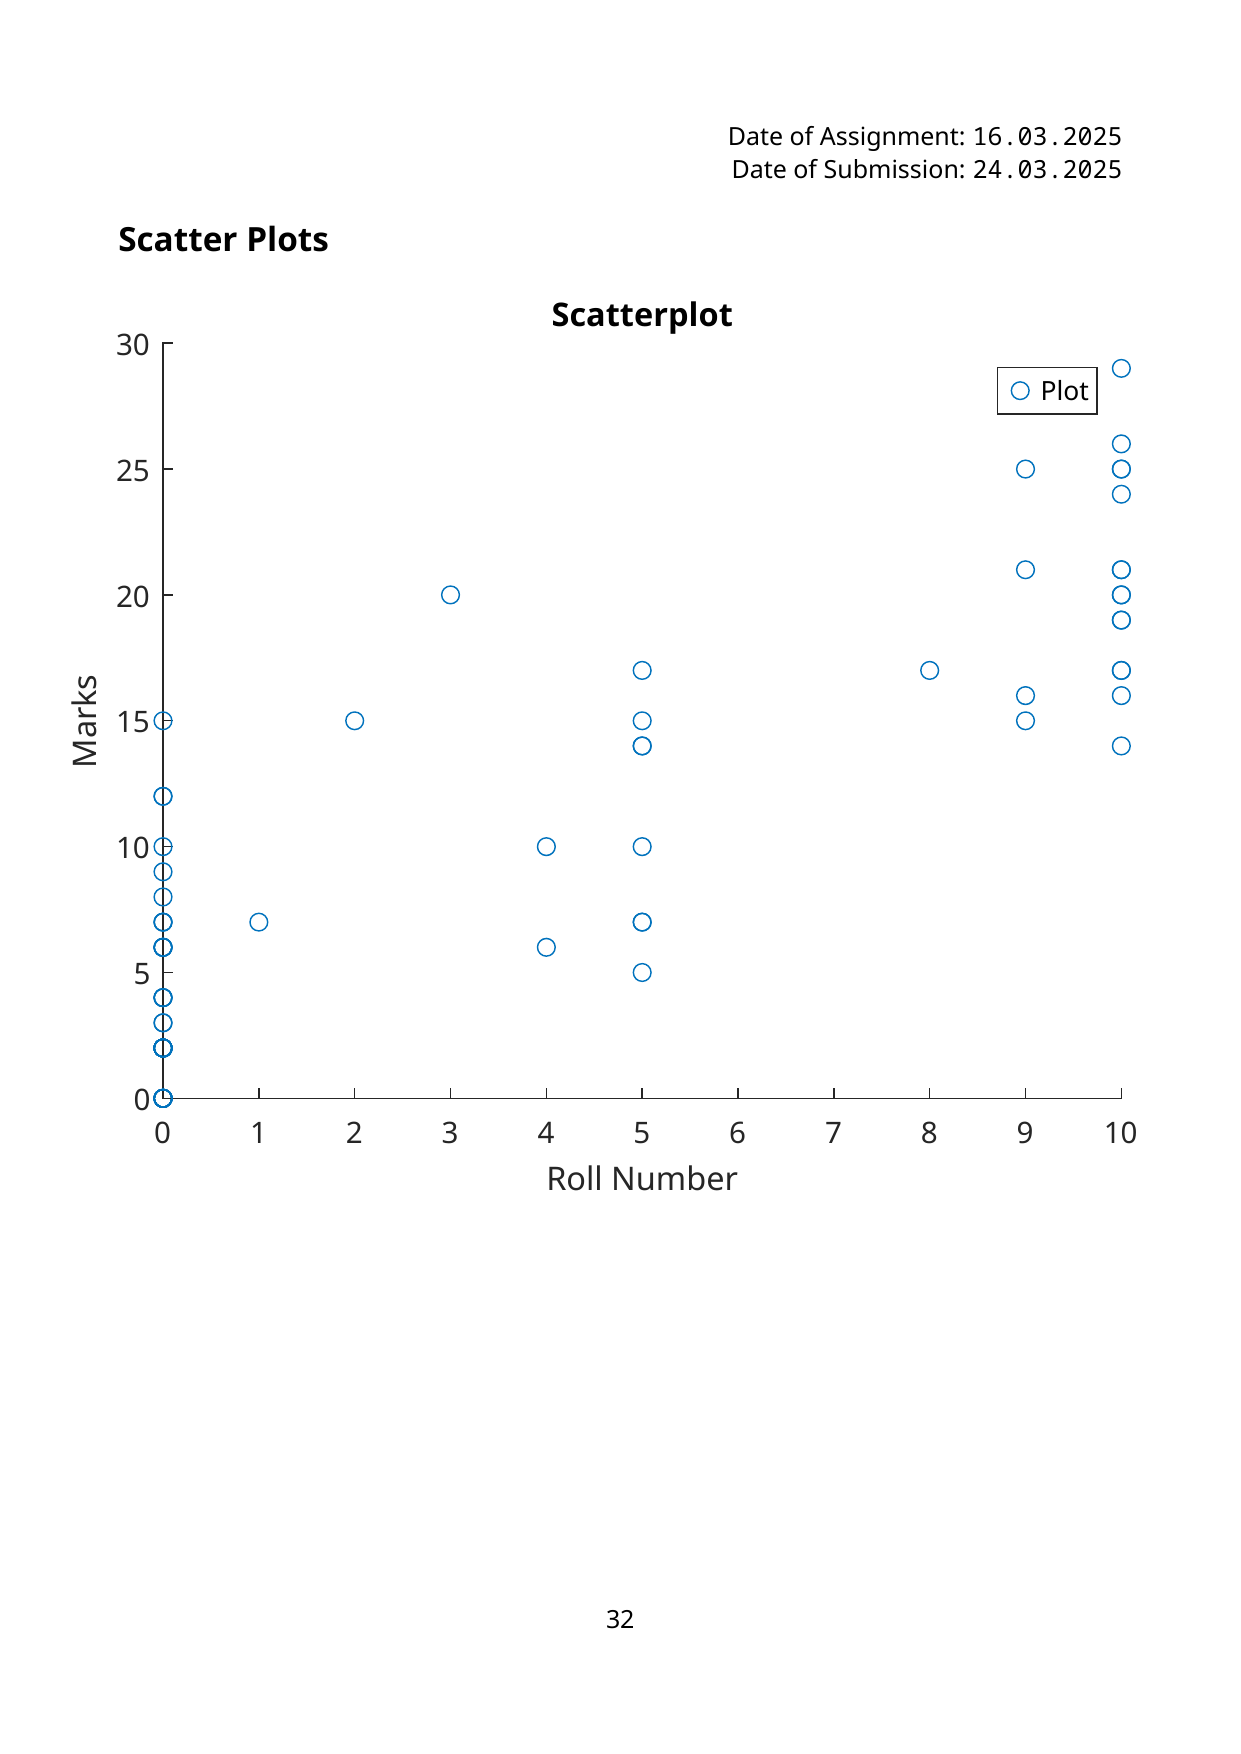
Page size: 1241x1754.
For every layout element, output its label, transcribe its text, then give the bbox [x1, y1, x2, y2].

subtitle Scatter Plots [118, 216, 1122, 261]
